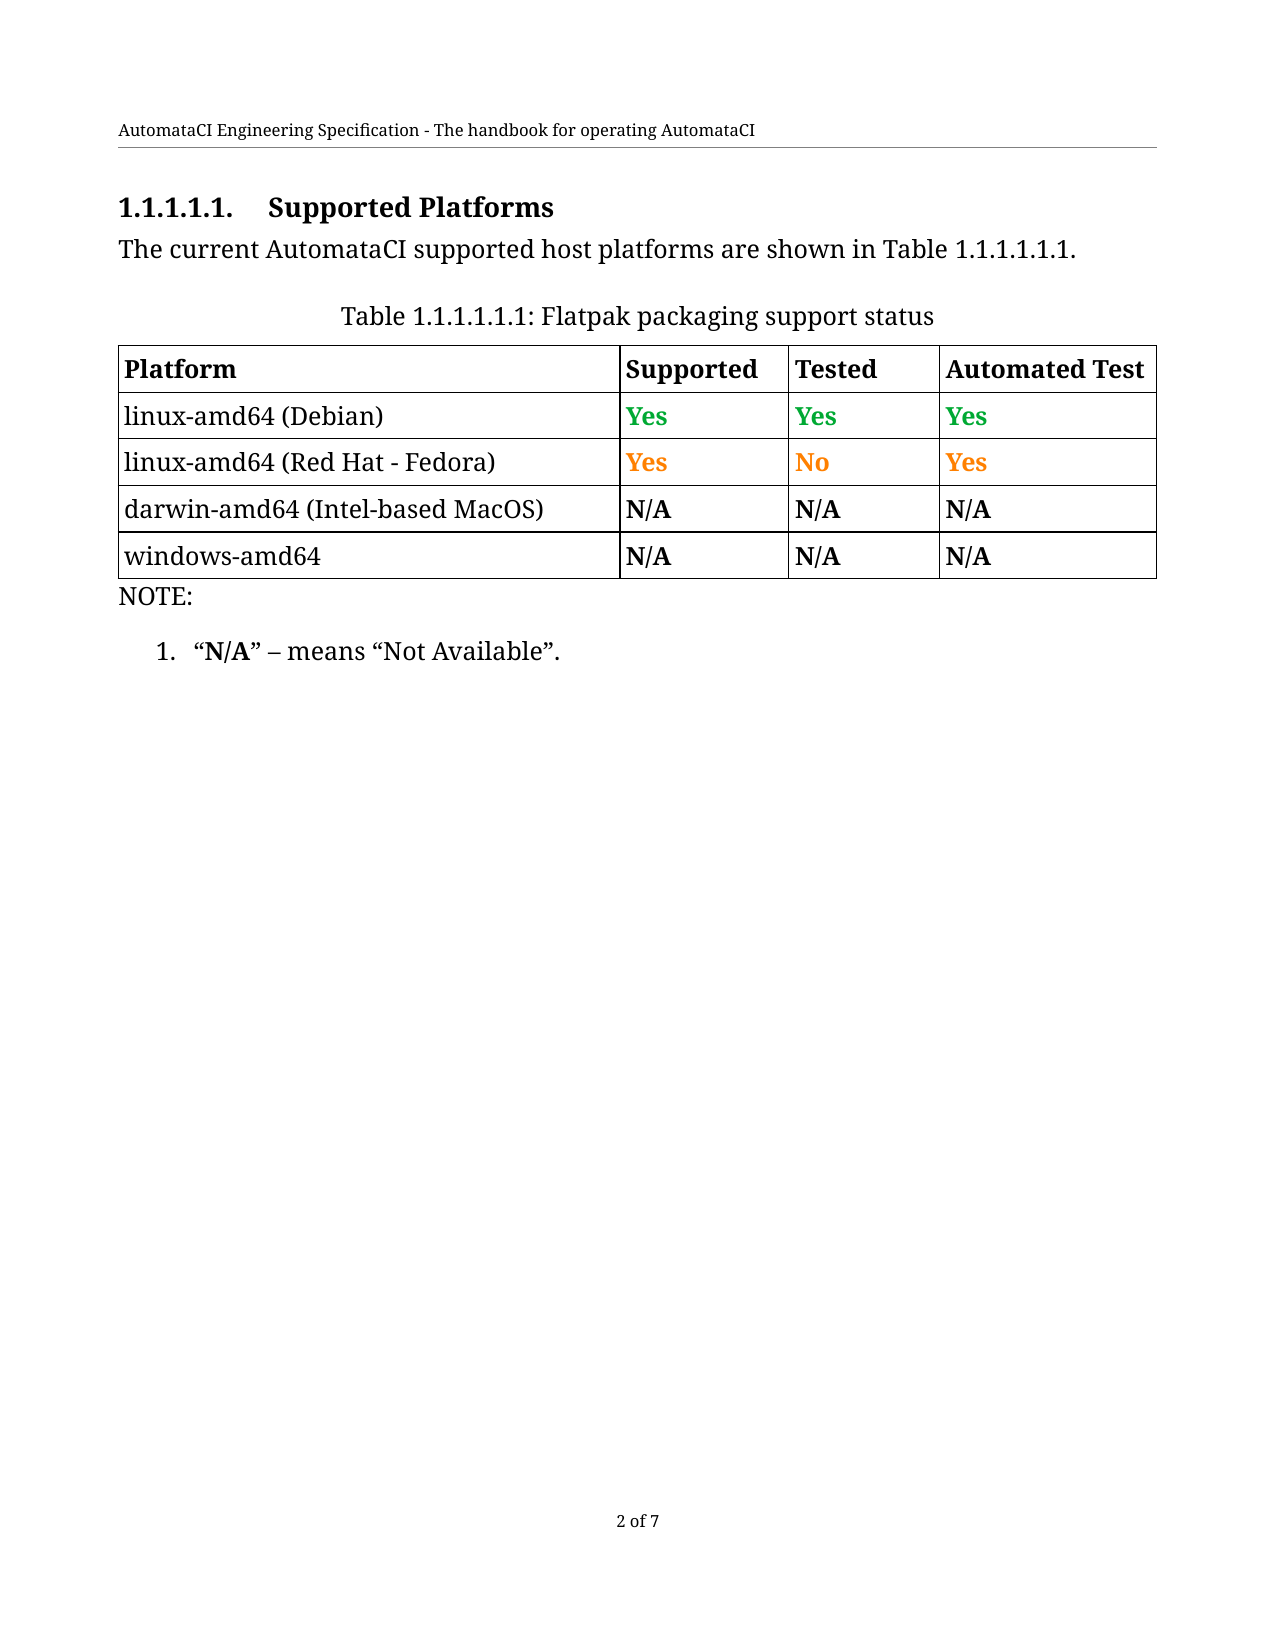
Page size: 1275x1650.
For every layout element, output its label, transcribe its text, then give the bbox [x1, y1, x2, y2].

table_cell N/A [789, 486, 939, 531]
subtitle Supported Platforms [118, 189, 1157, 226]
table_cell No [789, 439, 939, 485]
table_header Automated Test [940, 346, 1156, 392]
table_cell darwin-amd64 (Intel-based MacOS) [119, 486, 619, 531]
table_header Platform [119, 346, 619, 392]
table_cell N/A [789, 533, 939, 578]
table_cell linux-amd64 (Debian) [119, 393, 619, 438]
table_cell N/A [940, 533, 1156, 578]
table_cell windows-amd64 [119, 533, 619, 578]
table_cell linux-amd64 (Red Hat - Fedora) [119, 439, 619, 485]
table_header Tested [789, 346, 939, 392]
table_cell N/A [621, 486, 788, 531]
table_cell Yes [940, 439, 1156, 485]
table_cell Yes [621, 439, 788, 485]
table_cell Yes [789, 393, 939, 438]
text The current AutomataCI supported host platforms are shown in Table 1.1.1.1.1.1. [118, 232, 1157, 266]
text Table 1.1.1.1.1.1: Flatpak packaging support status [118, 299, 1157, 333]
list “N/A” – means “Not Available”. [156, 633, 1157, 667]
table_cell Yes [940, 393, 1156, 438]
table_cell N/A [940, 486, 1156, 531]
table_header Supported [621, 346, 788, 392]
table_cell Yes [621, 393, 788, 438]
text NOTE: [118, 579, 1157, 613]
table_cell N/A [621, 533, 788, 578]
